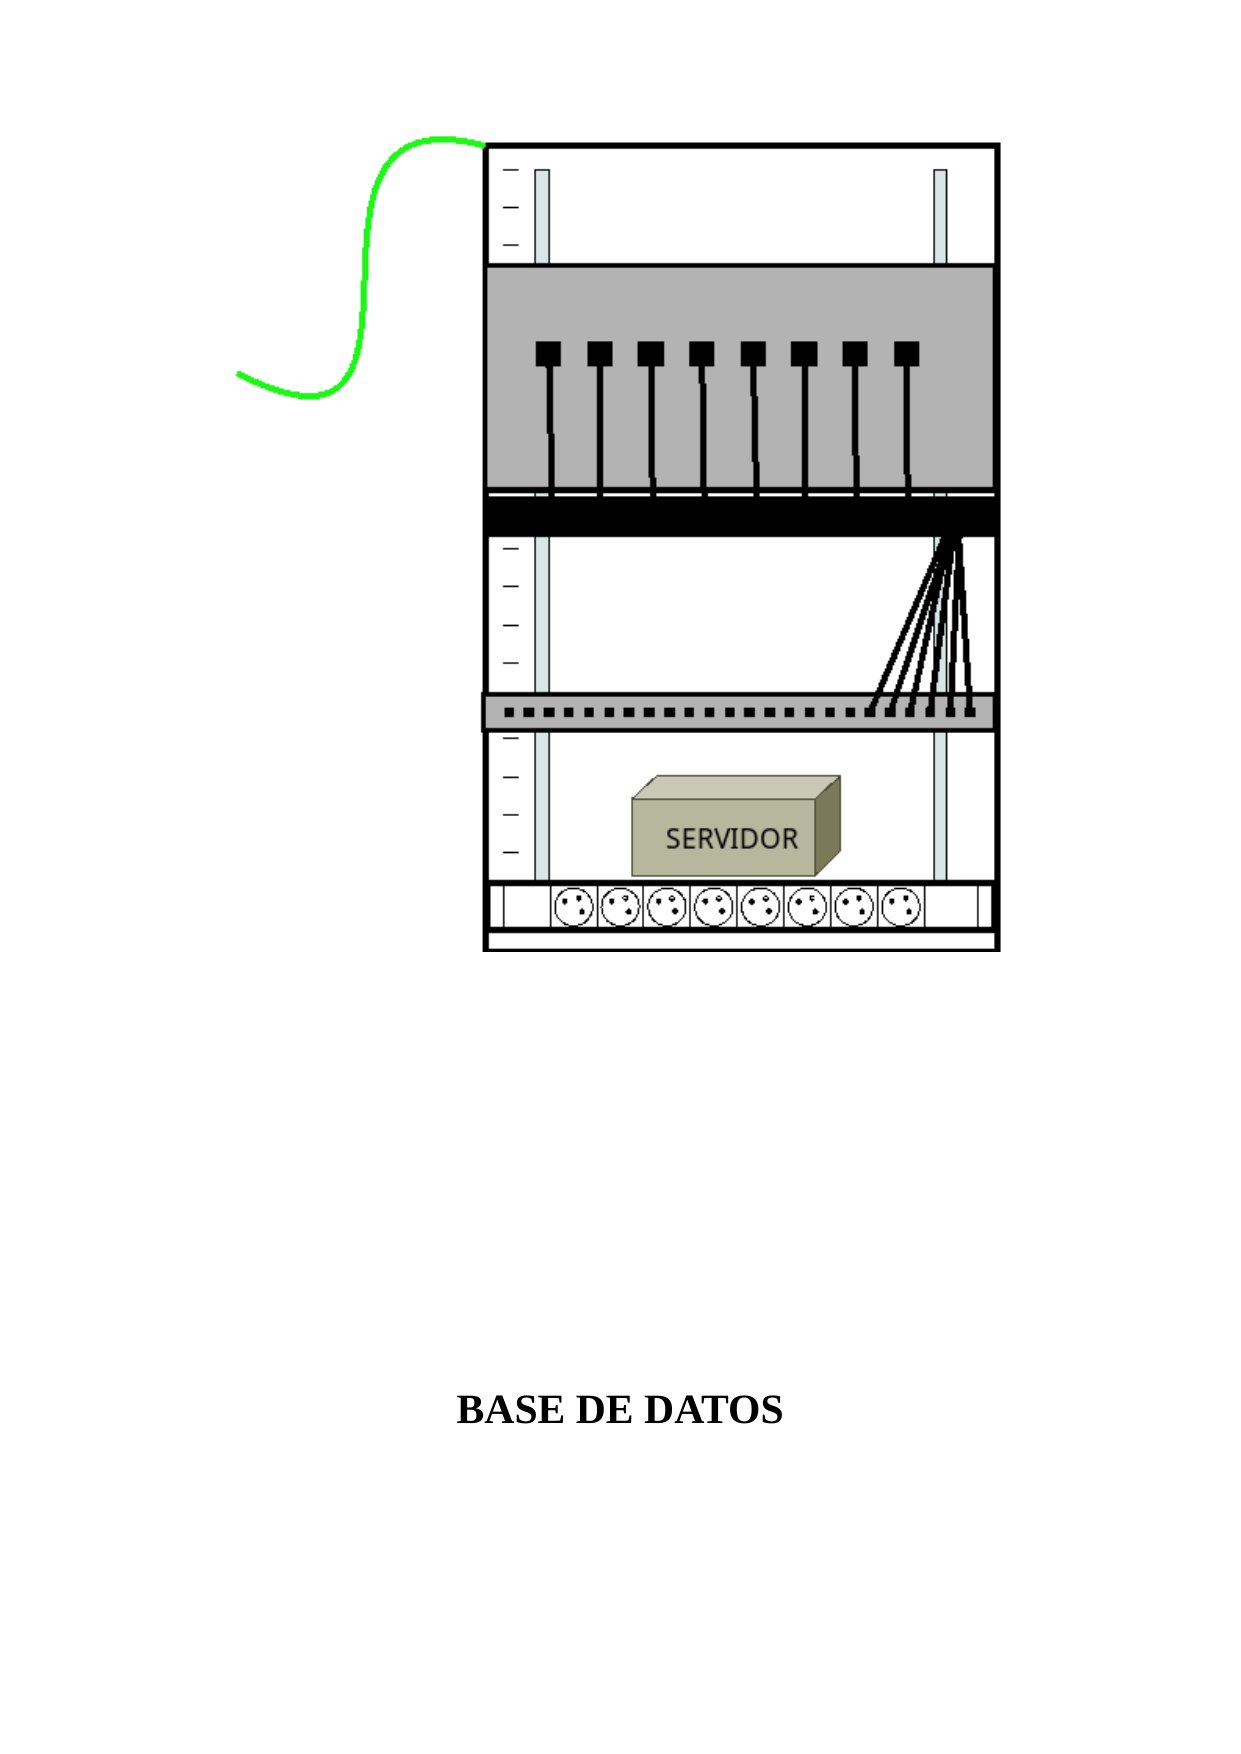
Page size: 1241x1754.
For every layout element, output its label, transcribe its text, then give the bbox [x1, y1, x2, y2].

text BASE DE DATOS [118, 1385, 1122, 1433]
picture [231, 135, 1004, 952]
